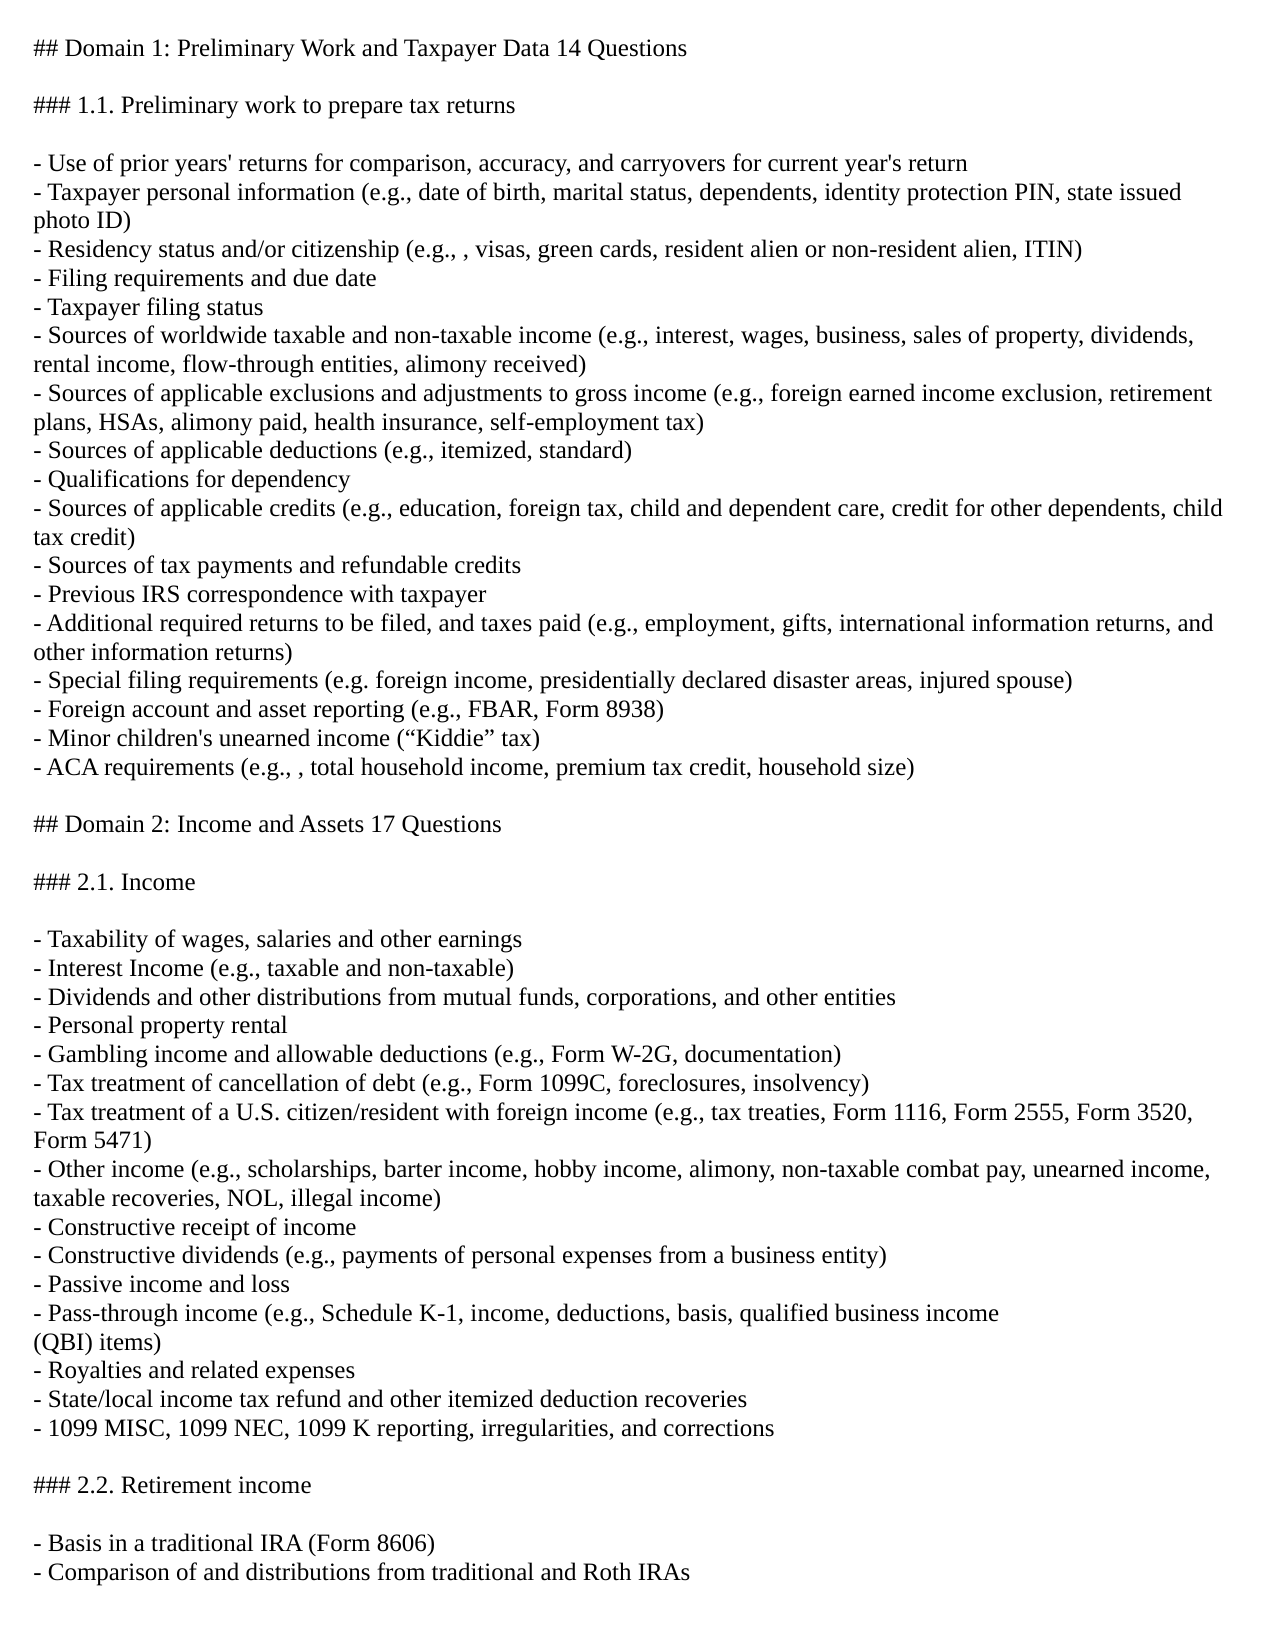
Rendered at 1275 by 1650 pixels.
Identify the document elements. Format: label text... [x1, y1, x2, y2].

text - Taxpayer filing status [33, 292, 1242, 321]
text ### 1.1. Preliminary work to prepare tax returns [33, 91, 1242, 119]
text - Tax treatment of a U.S. citizen/resident with foreign income (e.g., tax treaties, Form 1116, Form 2555, Form 3520, Form 5471) [33, 1097, 1242, 1154]
text - Royalties and related expenses [33, 1356, 1242, 1384]
text - State/local income tax refund and other itemized deduction recoveries [33, 1384, 1242, 1413]
text ### 2.2. Retirement income [33, 1471, 1242, 1499]
text ## Domain 1: Preliminary Work and Taxpayer Data 14 Questions [33, 33, 1242, 62]
text - Sources of tax payments and refundable credits [33, 551, 1242, 579]
text - Tax treatment of cancellation of debt (e.g., Form 1099C, foreclosures, insolvency) [33, 1068, 1242, 1097]
text - Taxability of wages, salaries and other earnings [33, 924, 1242, 953]
text - Residency status and/or citizenship (e.g., , visas, green cards, resident alien or non-resident alien, ITIN) [33, 234, 1242, 263]
text - Qualifications for dependency [33, 464, 1242, 493]
text - Special filing requirements (e.g. foreign income, presidentially declared disaster areas, injured spouse) [33, 666, 1242, 694]
text - Previous IRS correspondence with taxpayer [33, 579, 1242, 608]
text - Sources of worldwide taxable and non-taxable income (e.g., interest, wages, business, sales of property, dividends, rental income, flow-through entities, alimony received) [33, 321, 1242, 378]
text - Filing requirements and due date [33, 263, 1242, 292]
text - Constructive dividends (e.g., payments of personal expenses from a business entity) [33, 1241, 1242, 1269]
text ### 2.1. Income [33, 867, 1242, 896]
text - Other income (e.g., scholarships, barter income, hobby income, alimony, non-taxable combat pay, unearned income, taxable recoveries, NOL, illegal income) [33, 1154, 1242, 1212]
text - Comparison of and distributions from traditional and Roth IRAs [33, 1557, 1242, 1586]
text - ACA requirements (e.g., , total household income, premium tax credit, household size) [33, 752, 1242, 781]
text - Basis in a traditional IRA (Form 8606) [33, 1528, 1242, 1557]
text - Passive income and loss [33, 1269, 1242, 1298]
text - Sources of applicable credits (e.g., education, foreign tax, child and dependent care, credit for other dependents, child tax credit) [33, 493, 1242, 551]
text - Pass-through income (e.g., Schedule K-1, income, deductions, basis, qualified business income [33, 1298, 1242, 1327]
text - Foreign account and asset reporting (e.g., FBAR, Form 8938) [33, 694, 1242, 723]
text - Personal property rental [33, 1011, 1242, 1039]
text - Dividends and other distributions from mutual funds, corporations, and other entities [33, 982, 1242, 1011]
text - Sources of applicable exclusions and adjustments to gross income (e.g., foreign earned income exclusion, retirement plans, HSAs, alimony paid, health insurance, self-employment tax) [33, 378, 1242, 436]
text - Additional required returns to be filed, and taxes paid (e.g., employment, gifts, international information returns, and other information returns) [33, 608, 1242, 666]
text - Minor children's unearned income (“Kiddie” tax) [33, 723, 1242, 752]
text - Gambling income and allowable deductions (e.g., Form W-2G, documentation) [33, 1039, 1242, 1068]
text - Constructive receipt of income [33, 1212, 1242, 1241]
text - Interest Income (e.g., taxable and non-taxable) [33, 953, 1242, 982]
text - Sources of applicable deductions (e.g., itemized, standard) [33, 436, 1242, 464]
text - 1099 MISC, 1099 NEC, 1099 K reporting, irregularities, and corrections [33, 1413, 1242, 1442]
text (QBI) items) [33, 1327, 1242, 1356]
text ## Domain 2: Income and Assets 17 Questions [33, 809, 1242, 838]
text - Taxpayer personal information (e.g., date of birth, marital status, dependents, identity protection PIN, state issued photo ID) [33, 177, 1242, 234]
text - Use of prior years' returns for comparison, accuracy, and carryovers for current year's return [33, 148, 1242, 177]
